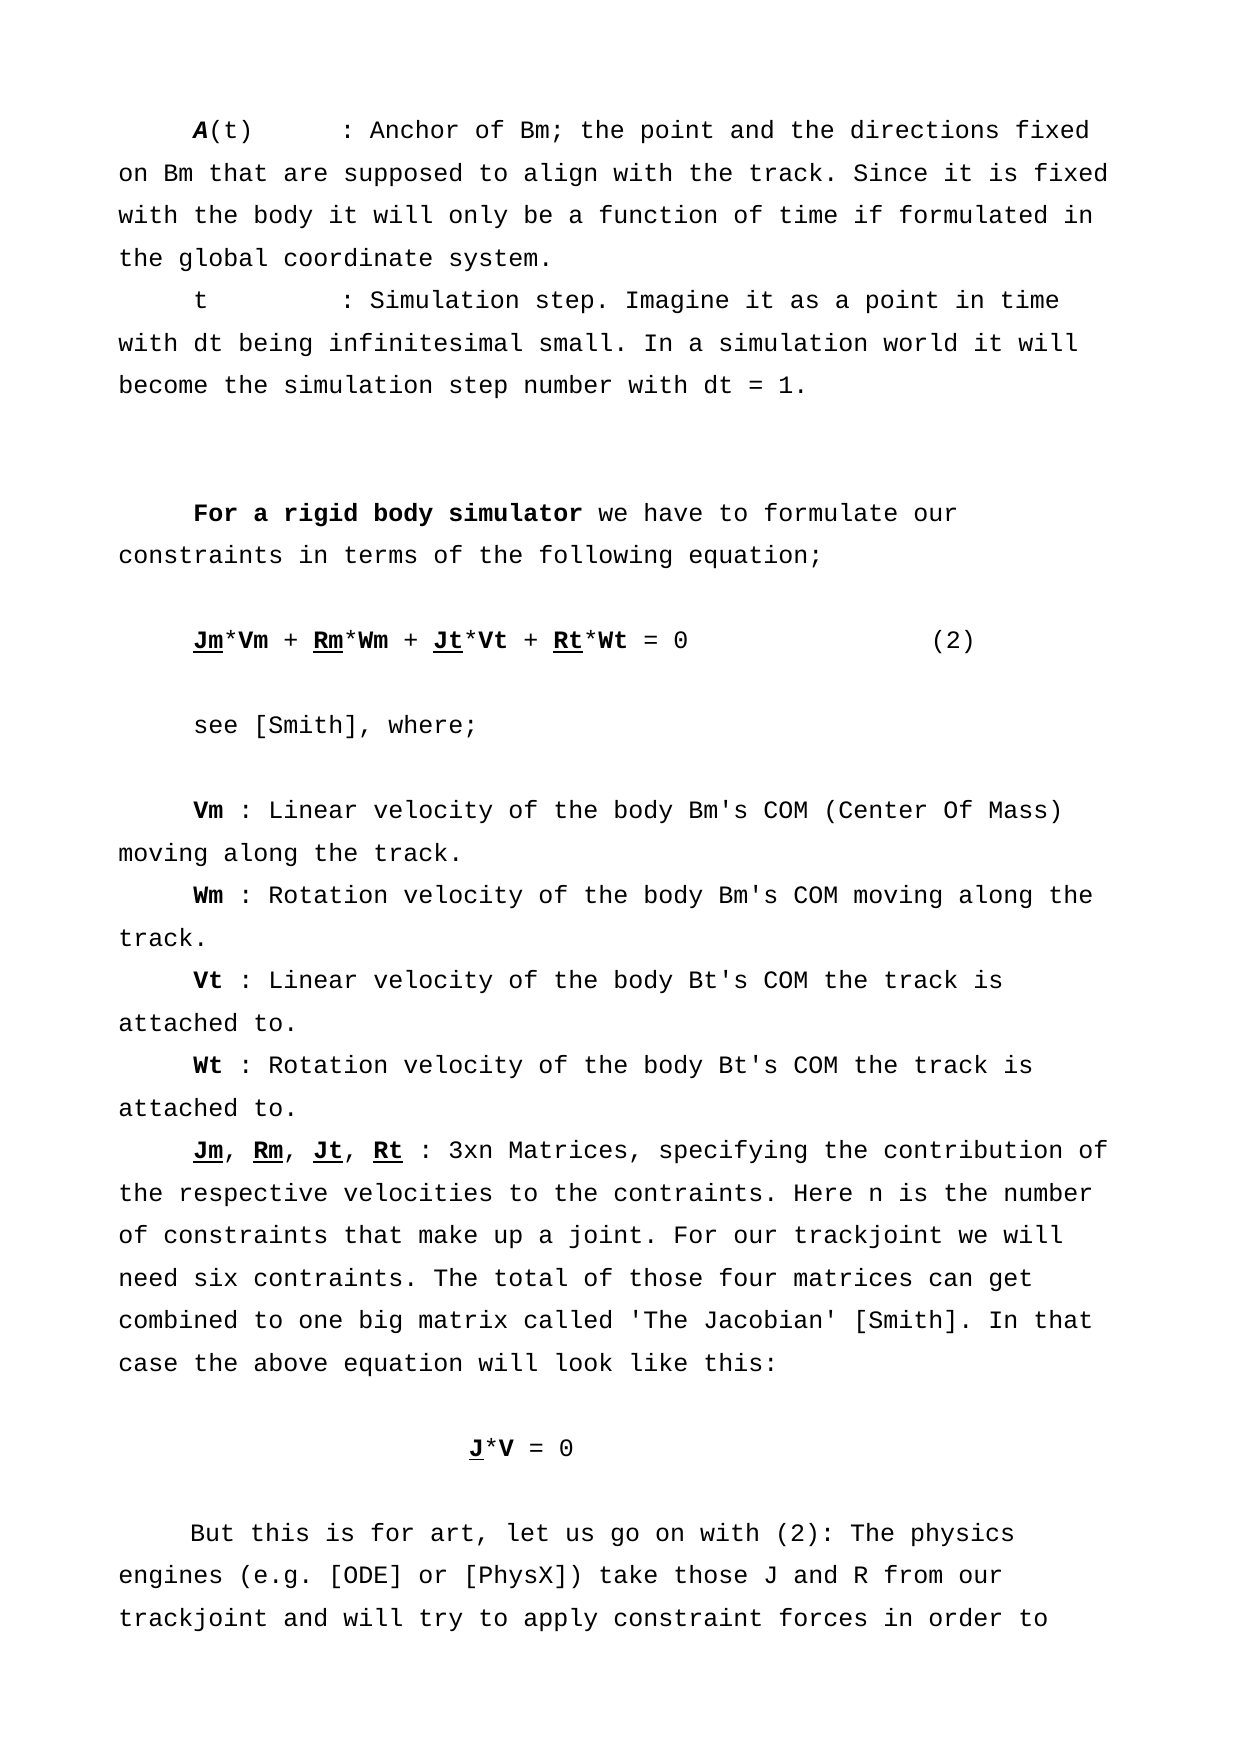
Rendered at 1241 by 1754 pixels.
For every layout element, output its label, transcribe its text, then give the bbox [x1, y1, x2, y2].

text Jm*Vm + Rm*Wm + Jt*Vt + Rt*Wt = 0 (2) [118, 628, 1122, 656]
text Vt : Linear velocity of the body Bt's COM the track is attached to. [118, 968, 1122, 1039]
text see [Smith], where; [118, 713, 1122, 741]
text Wt : Rotation velocity of the body Bt's COM the track is attached to. [118, 1053, 1122, 1124]
text Jm, Rm, Jt, Rt : 3xn Matrices, specifying the contribution of the respective velocities to the contraints. Here n is the number of constraints that make up a joint. For our trackjoint we will need six contraints. The total of those four matrices can get combined to one big matrix called 'The Jacobian' [Smith]. In that case the above equation will look like this: [118, 1138, 1122, 1379]
text Wm : Rotation velocity of the body Bm's COM moving along the track. [118, 883, 1122, 954]
text For a rigid body simulator we have to formulate our constraints in terms of the following equation; [118, 501, 1122, 571]
text t : Simulation step. Imagine it as a point in time with dt being infinitesimal small. In a simulation world it will become the simulation step number with dt = 1. [118, 288, 1122, 401]
text Vm : Linear velocity of the body Bm's COM (Center Of Mass) moving along the track. [118, 798, 1122, 869]
text J*V = 0 [118, 1436, 1122, 1464]
text A(t) : Anchor of Bm; the point and the directions fixed on Bm that are supposed to align with the track. Since it is fixed with the body it will only be a function of time if formulated in the global coordinate system. [118, 118, 1122, 274]
text But this is for art, let us go on with (2): The physics engines (e.g. [ODE] or [PhysX]) take those J and R from our trackjoint and will try to apply constraint forces in order to [118, 1521, 1122, 1634]
